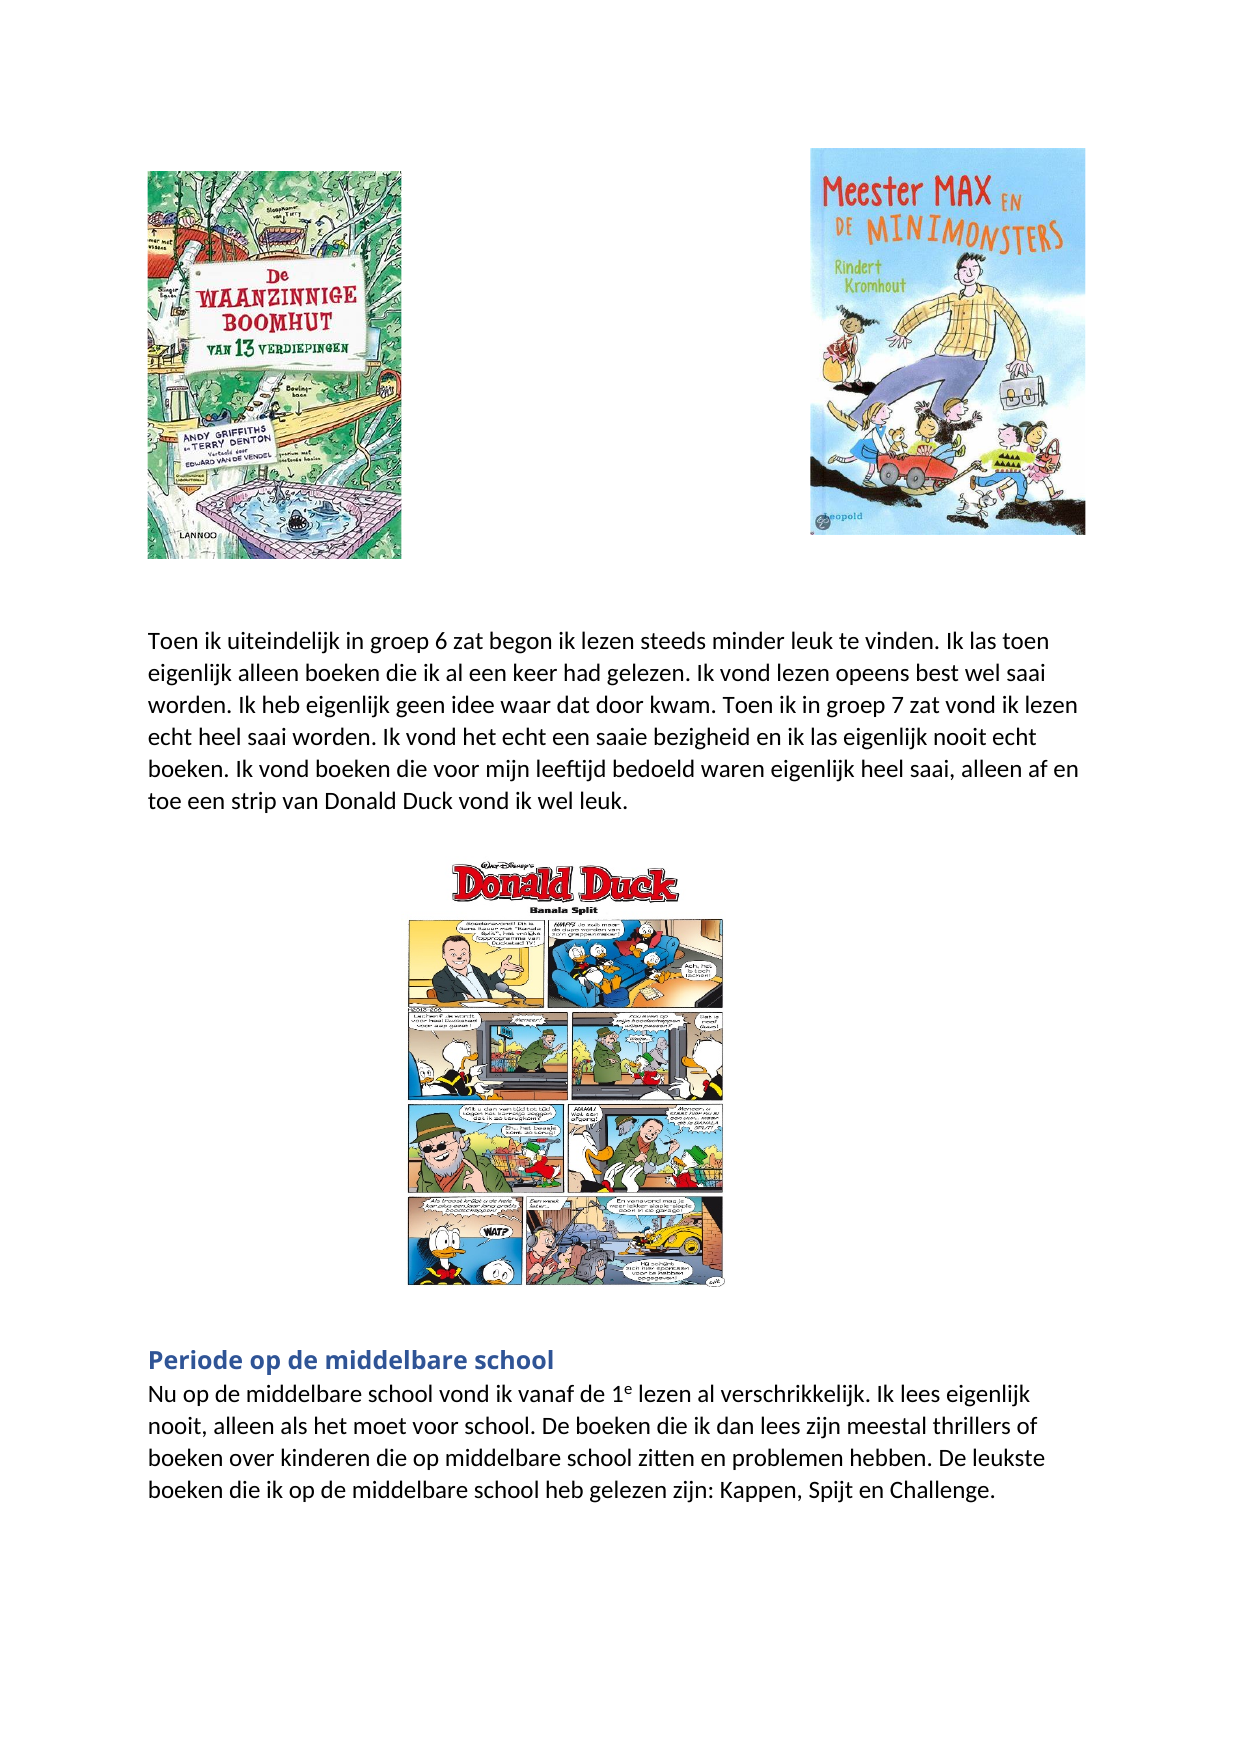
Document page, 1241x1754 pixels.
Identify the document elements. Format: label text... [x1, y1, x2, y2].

subtitle Periode op de middelbare school [148, 1342, 1093, 1376]
text Nu op de middelbare school vond ik vanaf de 1e lezen al verschrikkelijk. Ik lees eigenlijk nooit, alleen als het moet voor school. De boeken die ik dan lees zijn meestal thrillers of boeken over kinderen die op middelbare school zitten en problemen hebben. De leukste boeken die ik op de middelbare school heb gelezen zijn: Kappen, Spijt en Challenge. [148, 1378, 1093, 1504]
text Toen ik uiteindelijk in groep 6 zat begon ik lezen steeds minder leuk te vinden. Ik las toen eigenlijk alleen boeken die ik al een keer had gelezen. Ik vond lezen opeens best wel saai worden. Ik heb eigenlijk geen idee waar dat door kwam. Toen ik in groep 7 zat vond ik lezen echt heel saai worden. Ik vond het echt een saaie bezigheid en ik las eigenlijk nooit echt boeken. Ik vond boeken die voor mijn leeftijd bedoeld waren eigenlijk heel saai, alleen af en toe een strip van Donald Duck vond ik wel leuk. [148, 625, 1093, 815]
